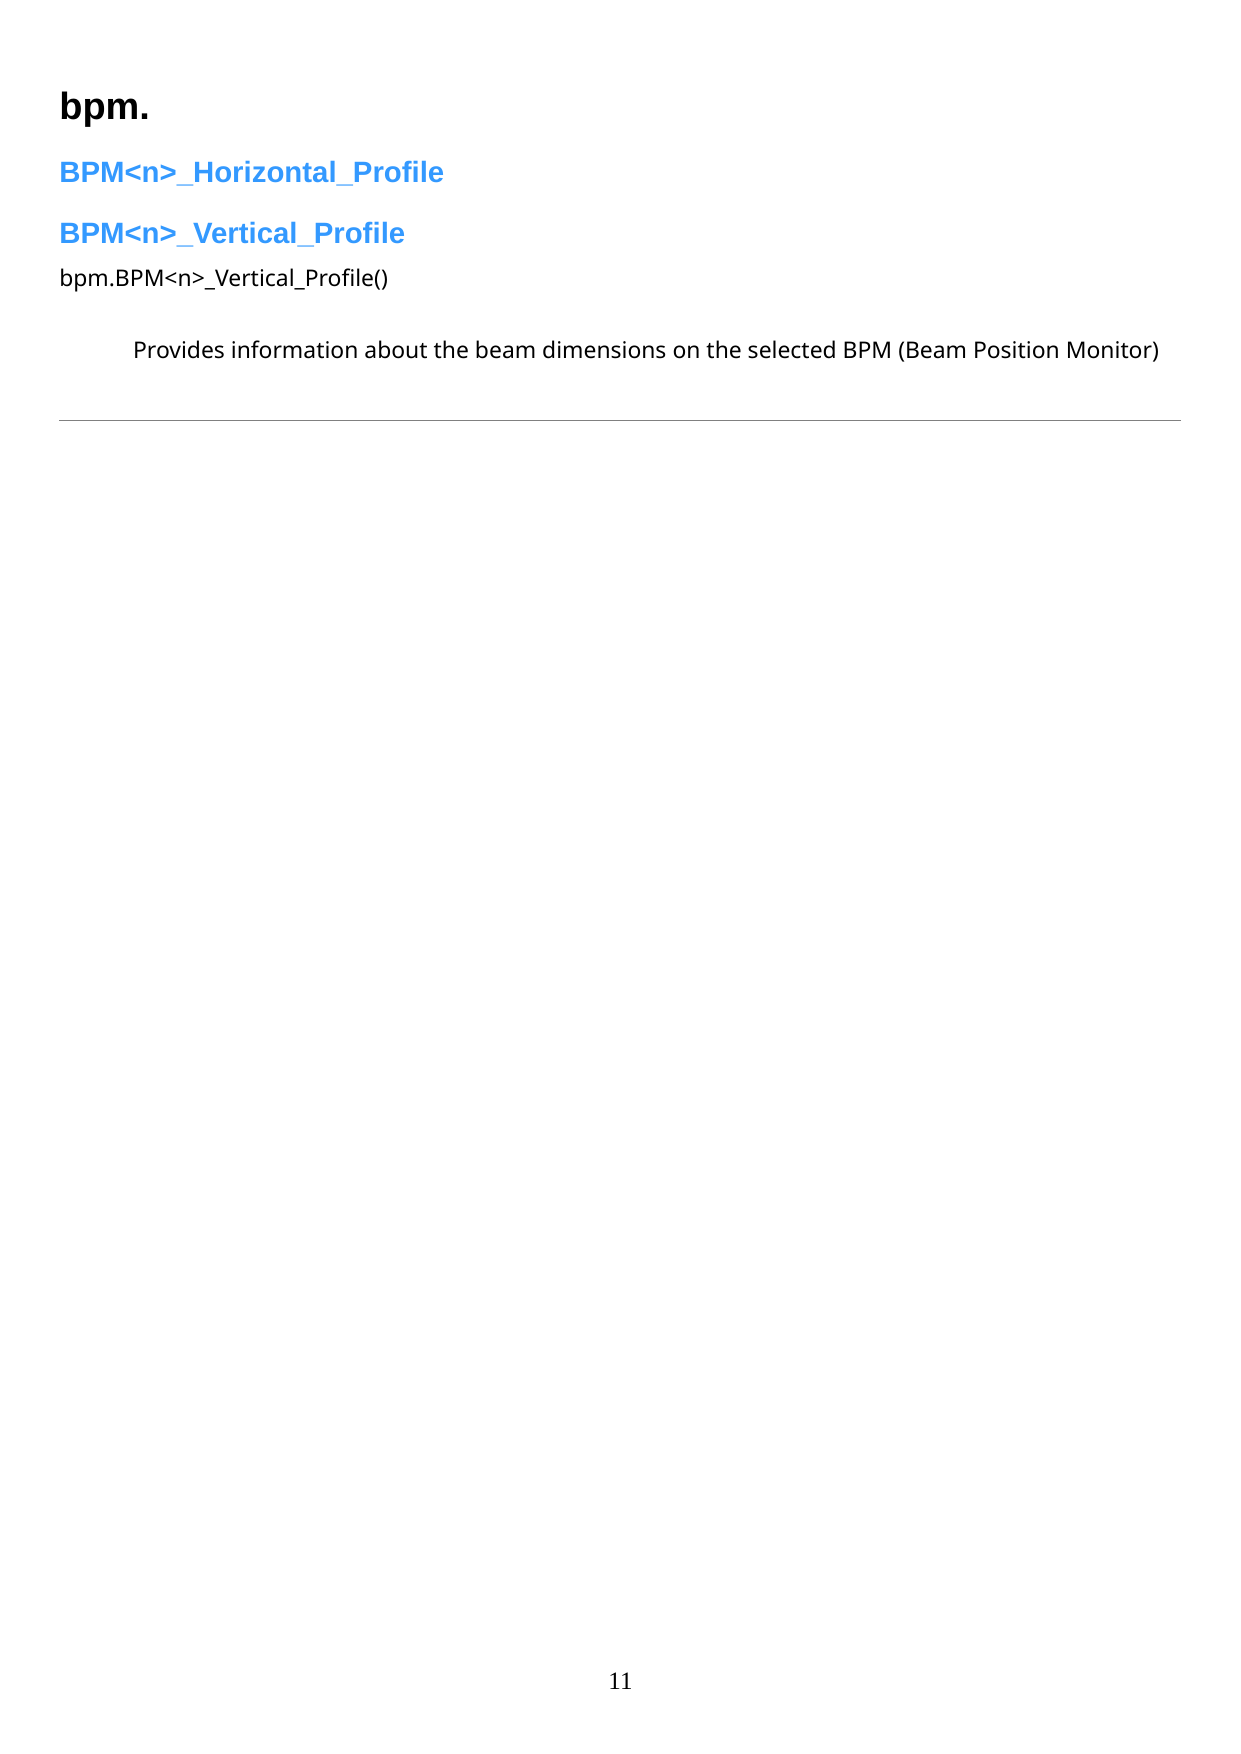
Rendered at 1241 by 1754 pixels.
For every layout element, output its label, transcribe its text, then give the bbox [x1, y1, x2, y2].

text Provides information about the beam dimensions on the selected BPM (Beam Position Monitor) [59, 334, 1181, 365]
subtitle bpm. [59, 84, 1181, 128]
text bpm.BPM<n>_Vertical_Profile() [59, 262, 1181, 293]
subtitle BPM<n>_Vertical_Profile [59, 216, 1181, 249]
subtitle BPM<n>_Horizontal_Profile [59, 155, 1181, 188]
